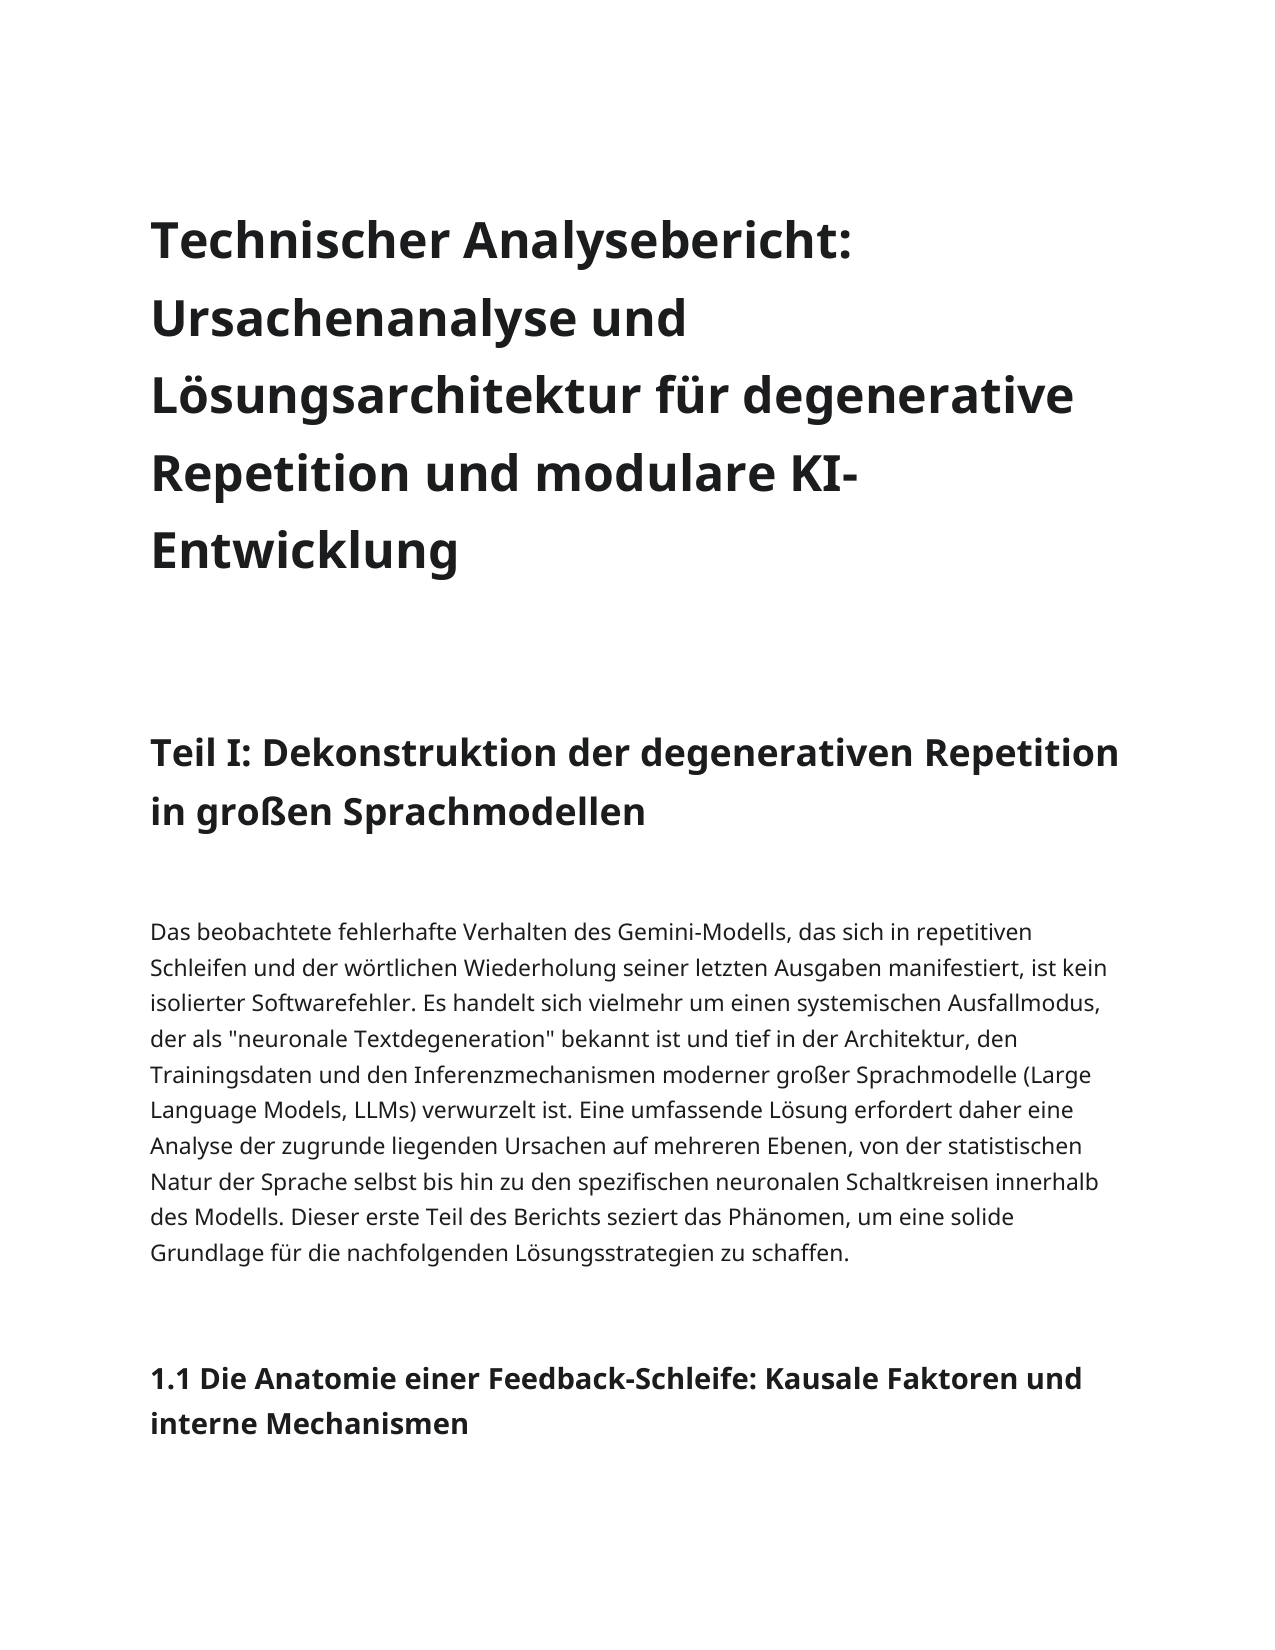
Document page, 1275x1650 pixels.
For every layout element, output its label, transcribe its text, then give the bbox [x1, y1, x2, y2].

text Das beobachtete fehlerhafte Verhalten des Gemini-Modells, das sich in repetitiven Schleifen und der wörtlichen Wiederholung seiner letzten Ausgaben manifestiert, ist kein isolierter Softwarefehler. Es handelt sich vielmehr um einen systemischen Ausfallmodus, der als "neuronale Textdegeneration" bekannt ist und tief in der Architektur, den Trainingsdaten und den Inferenzmechanismen moderner großer Sprachmodelle (Large Language Models, LLMs) verwurzelt ist. Eine umfassende Lösung erfordert daher eine Analyse der zugrunde liegenden Ursachen auf mehreren Ebenen, von der statistischen Natur der Sprache selbst bis hin zu den spezifischen neuronalen Schaltkreisen innerhalb des Modells. Dieser erste Teil des Berichts seziert das Phänomen, um eine solide Grundlage für die nachfolgenden Lösungsstrategien zu schaffen. [150, 916, 1125, 1268]
subtitle 1.1 Die Anatomie einer Feedback-Schleife: Kausale Faktoren und interne Mechanismen [150, 1358, 1125, 1443]
subtitle Technischer Analysebericht: Ursachenanalyse und Lösungsarchitektur für degenerative Repetition und modulare KI-Entwicklung [150, 205, 1125, 583]
subtitle Teil I: Dekonstruktion der degenerativen Repetition in großen Sprachmodellen [150, 727, 1125, 836]
